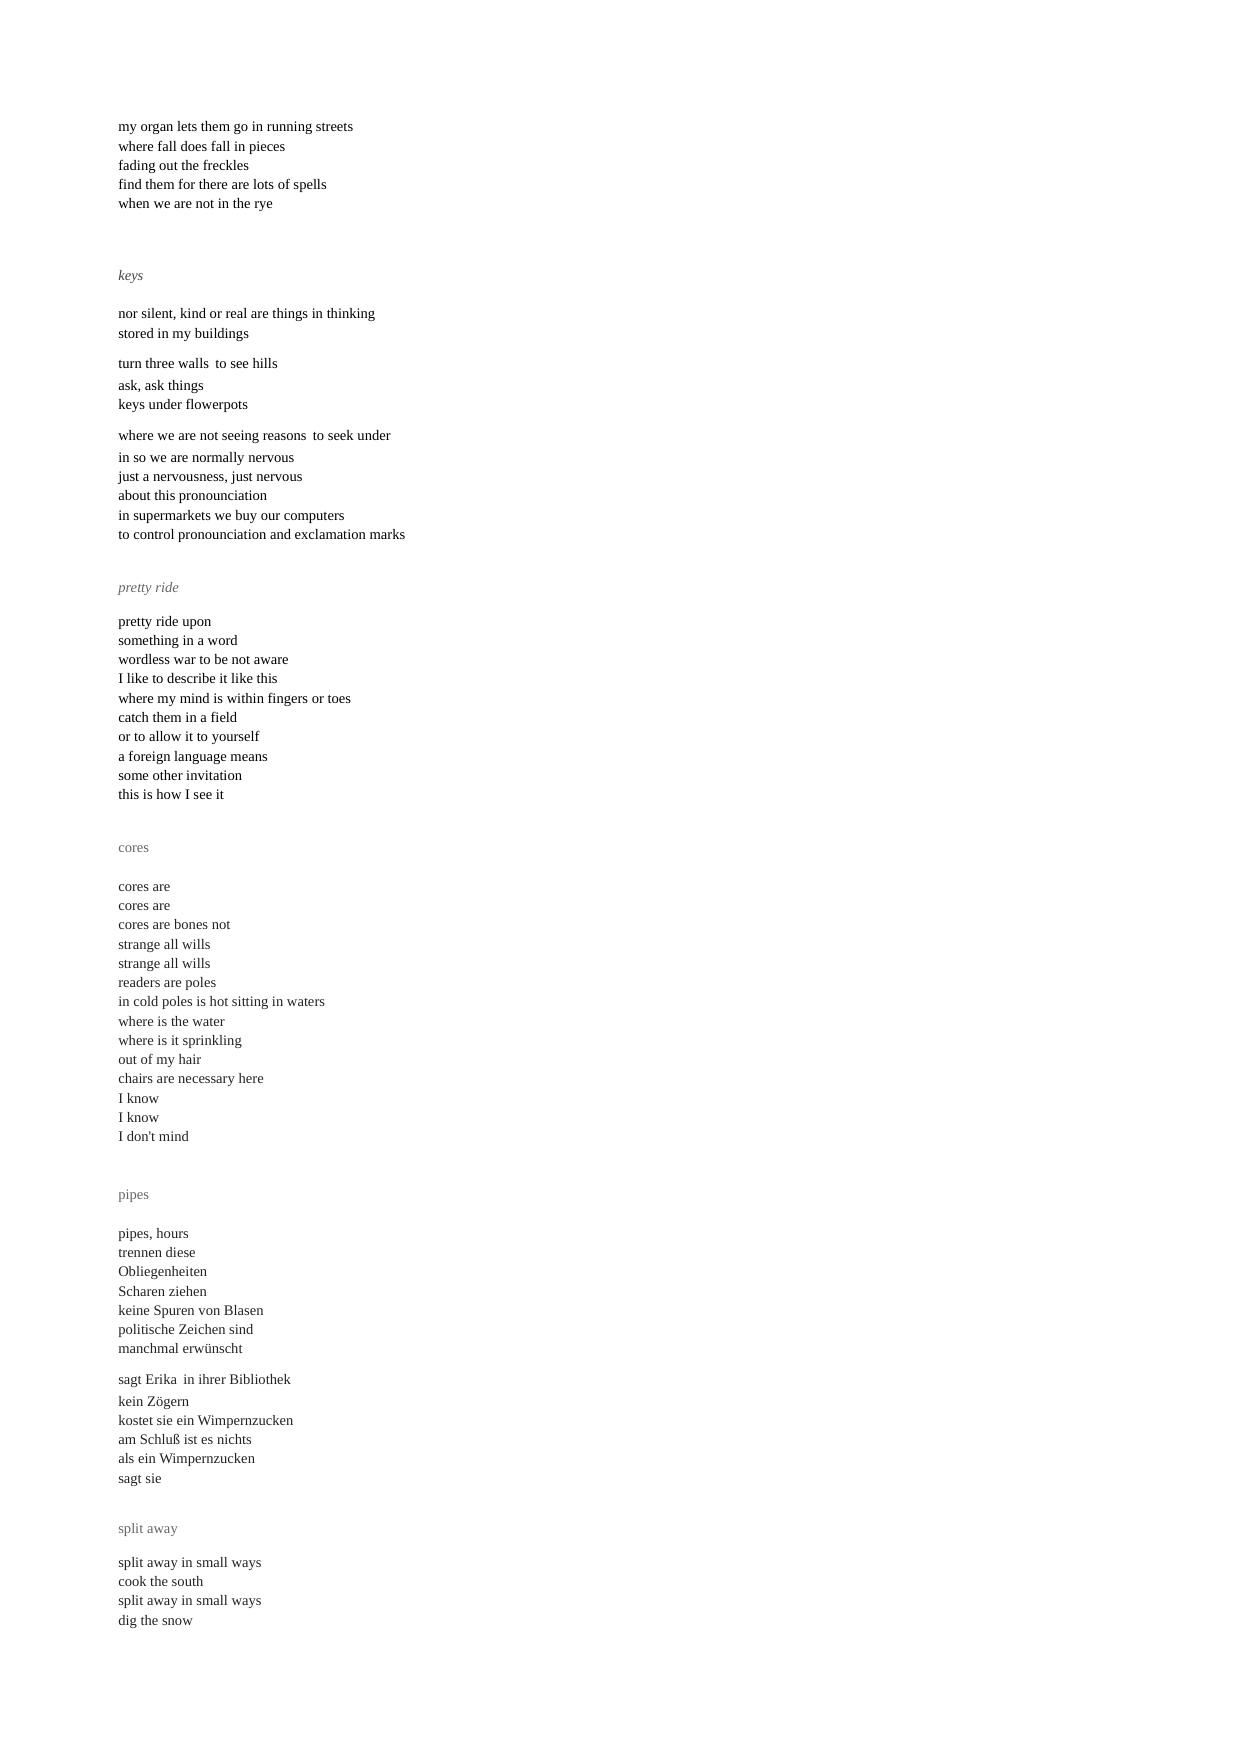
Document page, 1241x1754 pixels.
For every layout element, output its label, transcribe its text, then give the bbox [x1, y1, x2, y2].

text fading out the freckles [118, 157, 1122, 173]
text cores cores are cores are cores are bones not strange all wills strange all wills readers are poles in cold poles is hot sitting in waters where is the water where is it sprinkling out of my hair chairs are necessary here I know I know I don't mind pipes pipes, hours trennen diese Obliegenheiten Scharen ziehen keine Spuren von Blasen politische Zeichen sind manchmal erwünscht sagt Erika in ihrer Bibliothek kein Zögern kostet sie ein Wimpernzucken am Schluß ist es nichts als ein Wimpernzucken sagt sie [118, 839, 1122, 1486]
text or to allow it to yourself [118, 728, 1122, 745]
text some other invitation [118, 767, 1122, 783]
text catch them in a field [118, 709, 1122, 726]
text wordless war to be not aware [118, 651, 1122, 668]
text pretty ride upon [118, 612, 1122, 629]
text something in a word [118, 632, 1122, 648]
text I like to describe it like this [118, 670, 1122, 687]
text split away [118, 1520, 1122, 1537]
text find them for there are lots of spells [118, 176, 1122, 193]
text when we are not in the rye keys nor silent, kind or real are things in thinking stored in my buildings turn three walls to see hills ask, ask things keys under flowerpots where we are not seeing reasons to seek under in so we are normally nervous just a nervousness, just nervous about this pronounciation in supermarkets we buy our computers to control pronounciation and exclamation marks [118, 195, 1122, 542]
text my organ lets them go in running streets where fall does fall in pieces [118, 118, 1122, 154]
text pretty ride [118, 579, 1122, 595]
text a foreign language means [118, 747, 1122, 764]
text where my mind is within fingers or toes [118, 689, 1122, 706]
text split away in small ways cook the south split away in small ways dig the snow [118, 1554, 1122, 1628]
text this is how I see it [118, 786, 1122, 822]
